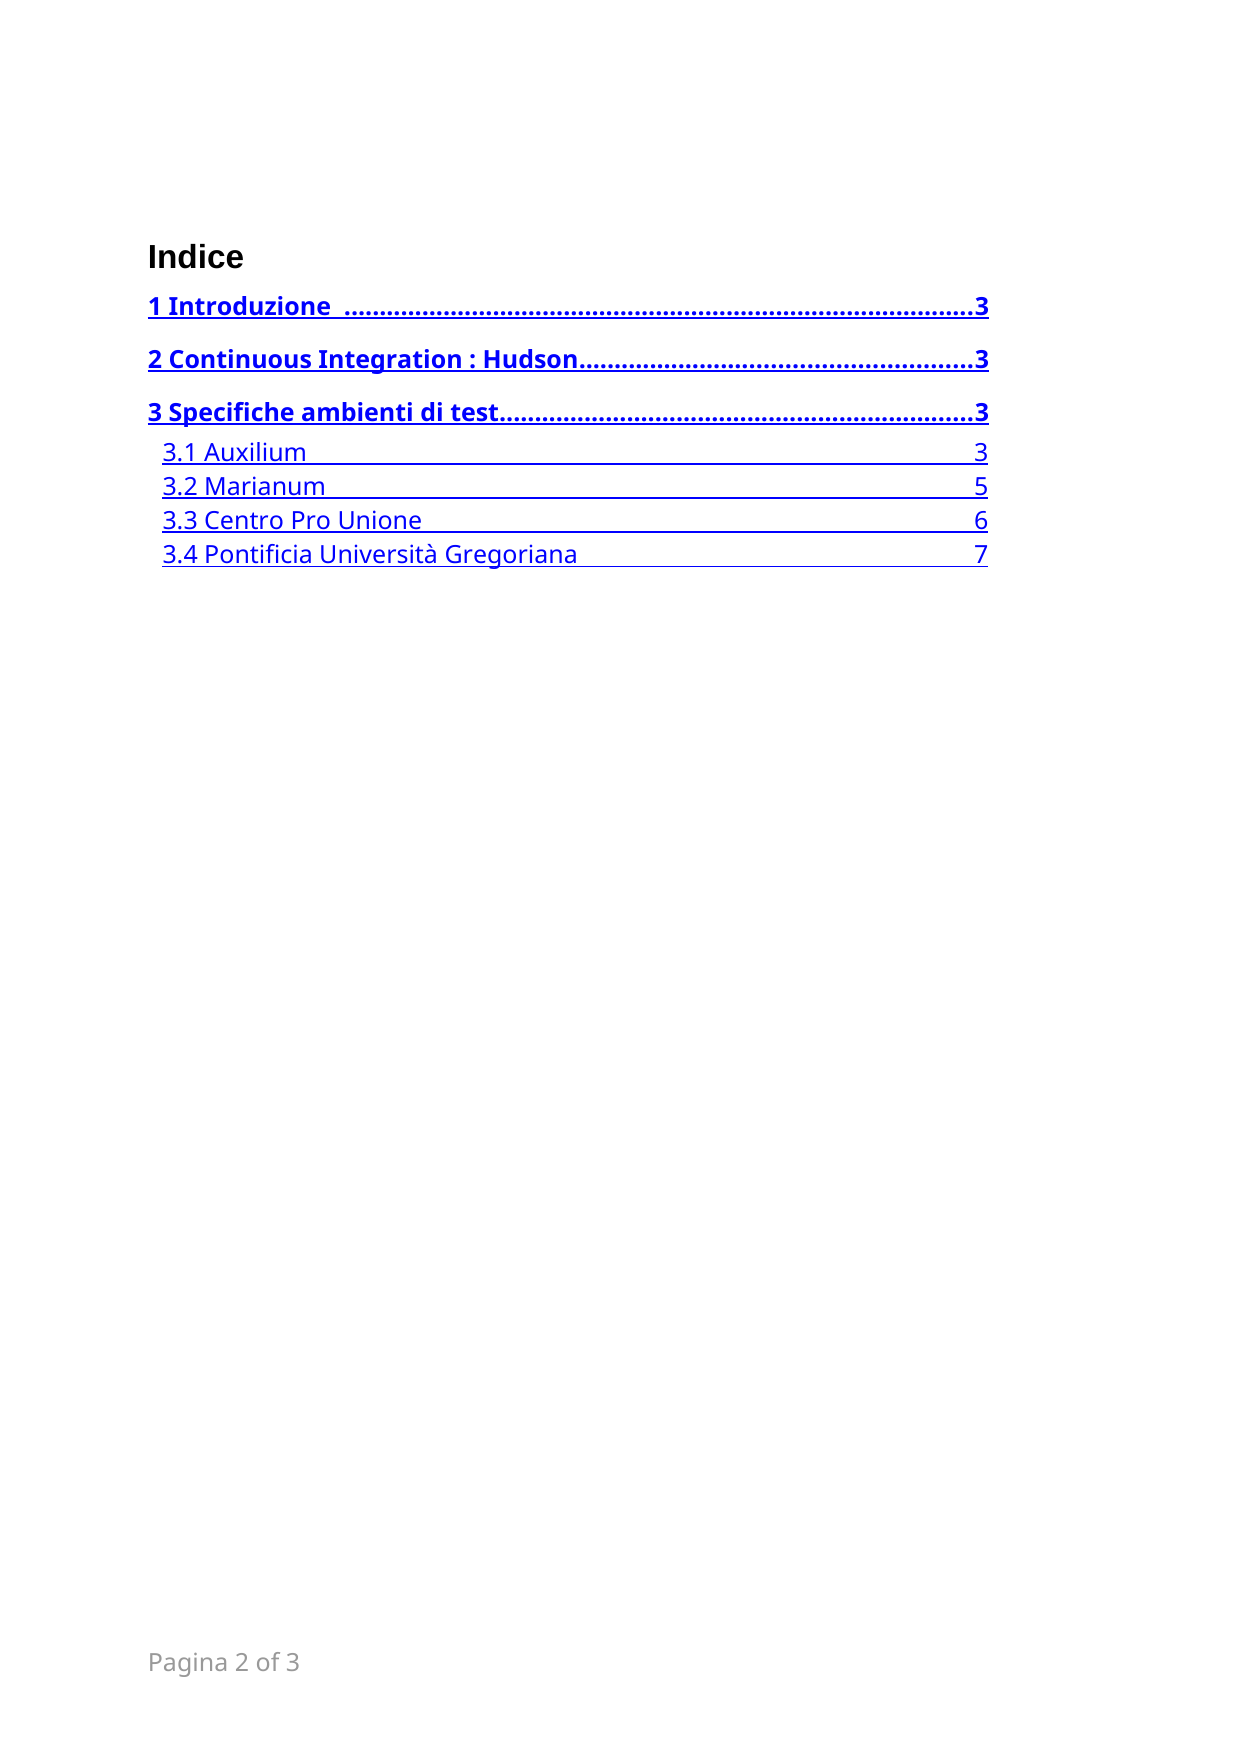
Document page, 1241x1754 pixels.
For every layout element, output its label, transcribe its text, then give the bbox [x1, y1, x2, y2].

text 3 Specifiche ambienti di test 3 [148, 394, 1093, 428]
text 3.3 Centro Pro Unione 6 [162, 503, 1093, 537]
text 3.4 Pontificia Università Gregoriana 7 [162, 537, 1093, 571]
text 3.1 Auxilium 3 [162, 434, 1093, 468]
subtitle Indice [148, 238, 1093, 276]
text 1 Introduzione 3 [148, 288, 1093, 323]
text 2 Continuous Integration : Hudson 3 [148, 341, 1093, 375]
text 3.2 Marianum 5 [162, 468, 1093, 503]
